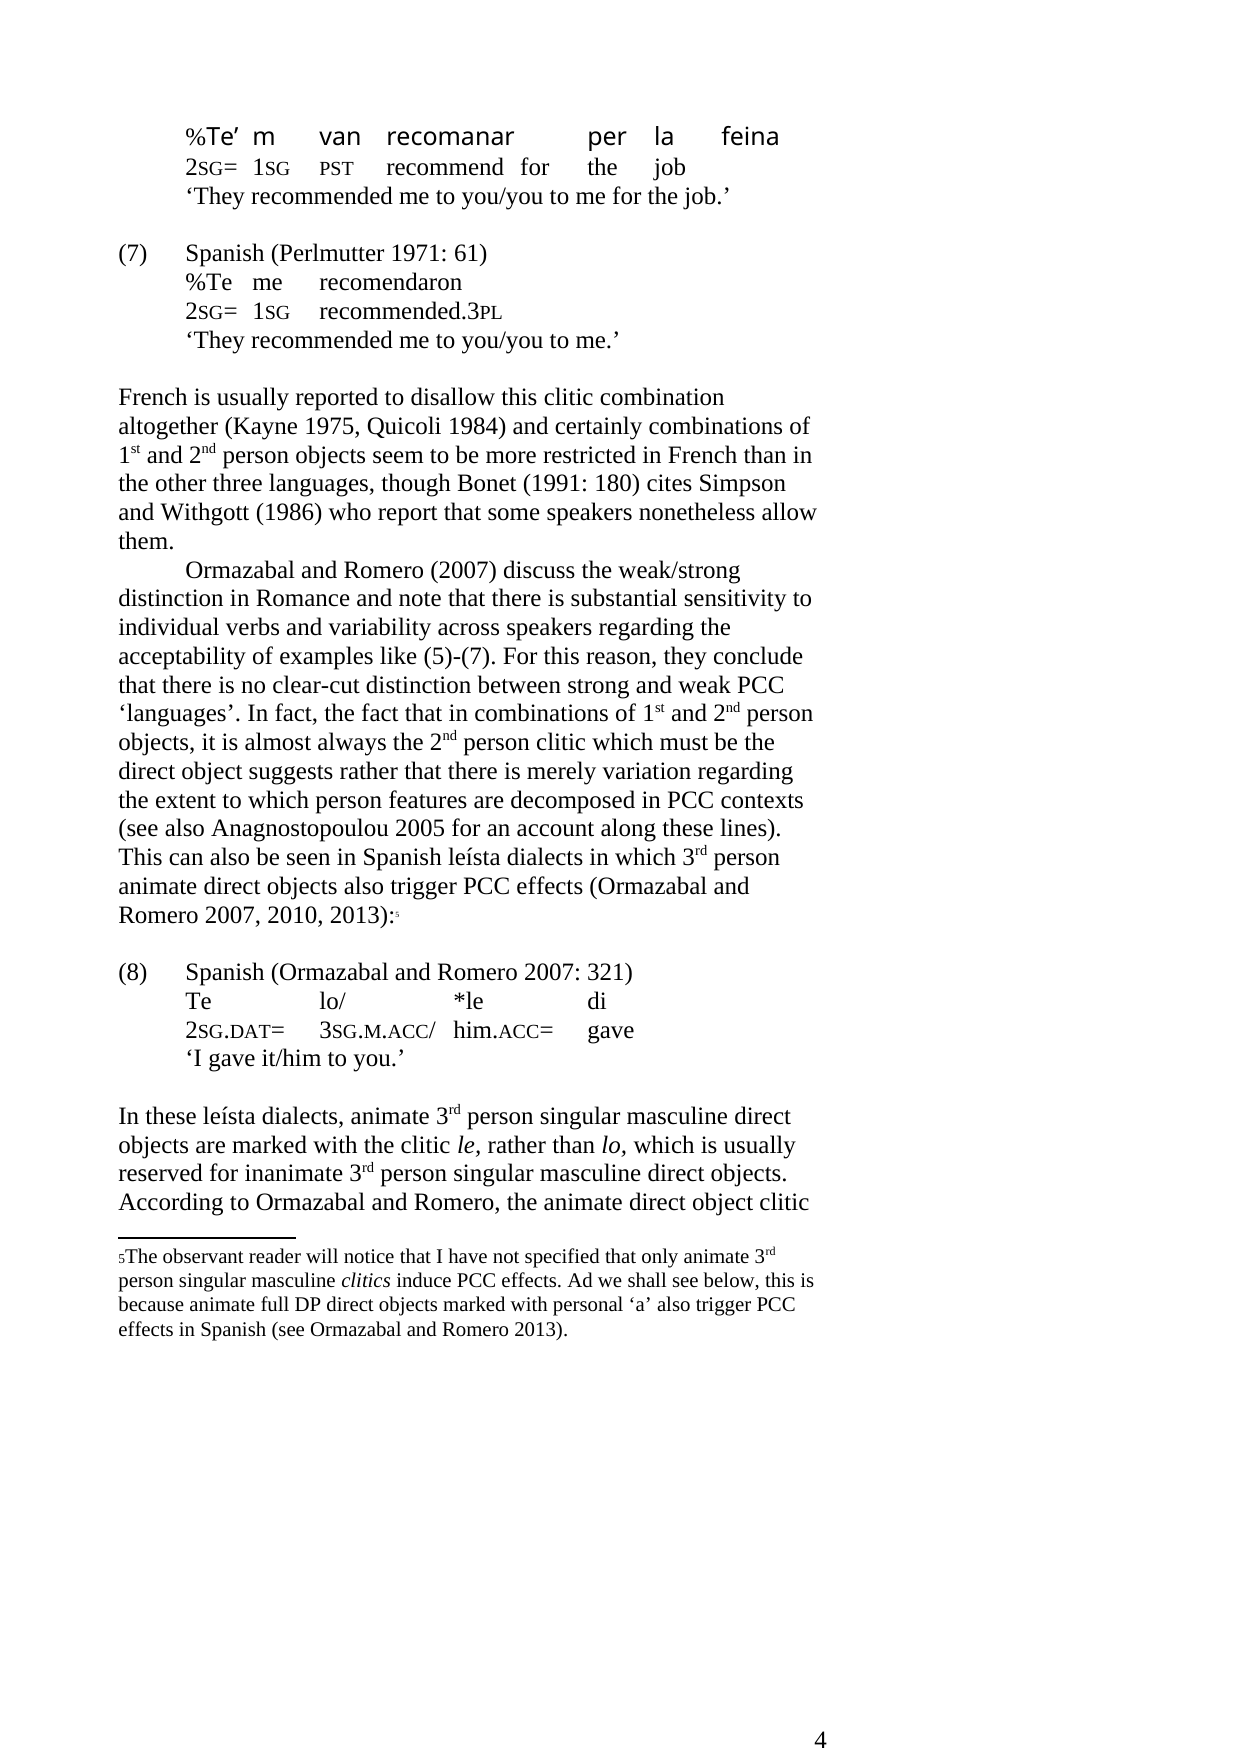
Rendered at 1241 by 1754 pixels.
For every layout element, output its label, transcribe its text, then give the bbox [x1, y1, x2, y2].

text Ormazabal and Romero (2007) discuss the weak/strong distinction in Romance and note that there is substantial sensitivity to individual verbs and variability across speakers regarding the acceptability of examples like (5)-(7). For this reason, they conclude that there is no clear-cut distinction between strong and weak PCC ‘languages’. In fact, the fact that in combinations of 1st and 2nd person objects, it is almost always the 2nd person clitic which must be the direct object suggests rather that there is merely variation regarding the extent to which person features are decomposed in PCC contexts (see also Anagnostopoulou 2005 for an account along these lines). This can also be seen in Spanish leísta dialects in which 3rd person animate direct objects also trigger PCC effects (Ormazabal and Romero 2007, 2010, 2013): [118, 555, 827, 928]
text In these leísta dialects, animate 3rd person singular masculine direct objects are marked with the clitic le, rather than lo, which is usually reserved for inanimate 3rd person singular masculine direct objects. According to Ormazabal and Romero, the animate direct object clitic [118, 1101, 827, 1216]
text (7) Spanish (Perlmutter 1971: 61) [118, 238, 827, 267]
text ‘I gave it/him to you.’ [118, 1043, 827, 1072]
text ‘They recommended me to you/you to me.’ [118, 325, 827, 353]
text Te lo/ *le di [118, 986, 827, 1015]
text %Te me recomendaron [118, 267, 827, 296]
text (8) Spanish (Ormazabal and Romero 2007: 321) [118, 957, 827, 986]
text The observant reader will notice that I have not specified that only animate 3rd person singular masculine clitics induce PCC effects. Ad we shall see below, this is because animate full DP direct objects marked with personal ‘a’ also trigger PCC effects in Spanish (see Ormazabal and Romero 2013). [118, 1244, 827, 1341]
text French is usually reported to disallow this clitic combination altogether (Kayne 1975, Quicoli 1984) and certainly combinations of 1st and 2nd person objects seem to be more restricted in French than in the other three languages, though Bonet (1991: 180) cites Simpson and Withgott (1986) who report that some speakers nonetheless allow them. [118, 382, 827, 555]
text %Te’ m van recomanar per la feina [118, 118, 827, 152]
text ‘They recommended me to you/you to me for the job.’ [118, 181, 827, 210]
text 2sg= 1sg pst recommend for the job [118, 152, 827, 181]
text 2sg= 1sg recommended.3pl [118, 296, 827, 325]
text 2sg.dat= 3sg.m.acc/ him.acc= gave [118, 1015, 827, 1043]
